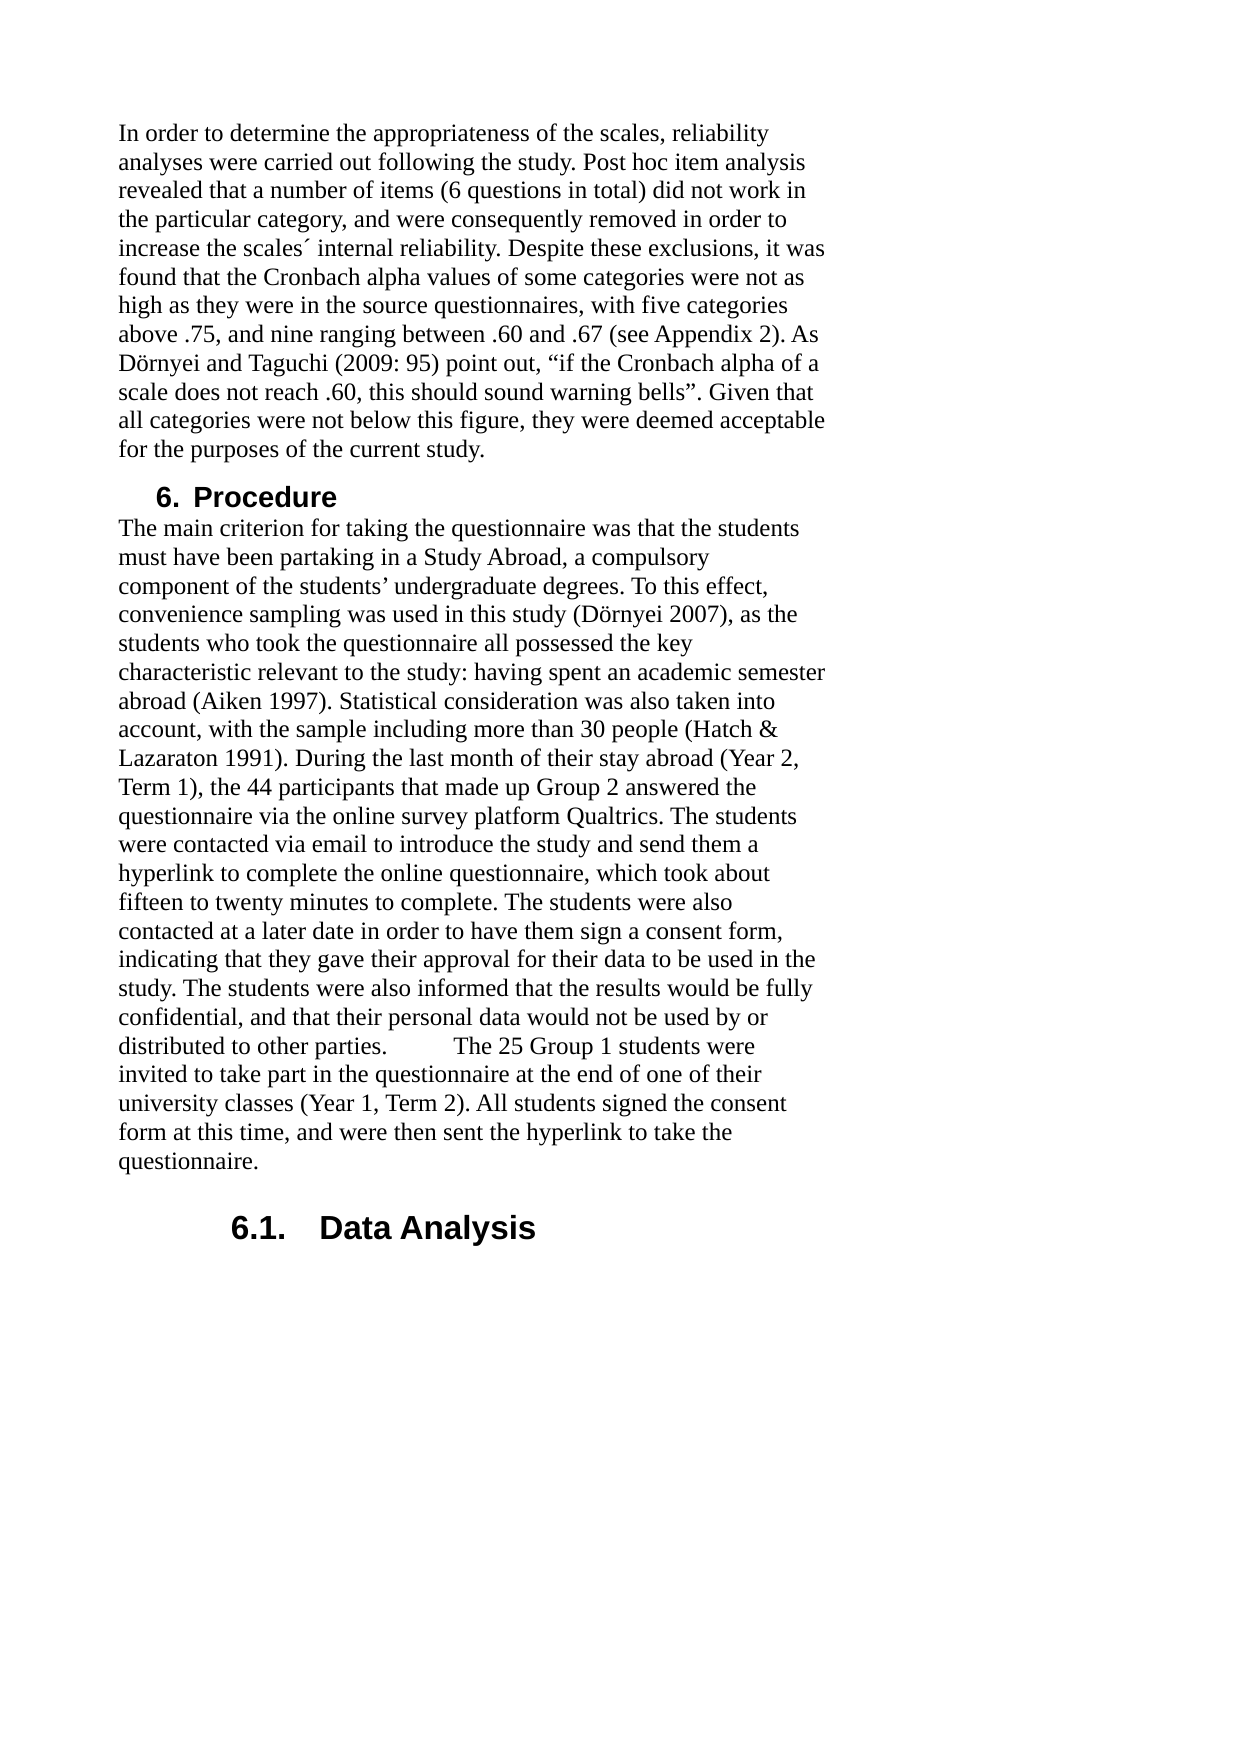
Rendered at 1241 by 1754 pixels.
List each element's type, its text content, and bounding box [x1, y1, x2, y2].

text In order to determine the appropriateness of the scales, reliability analyses were carried out following the study. Post hoc item analysis revealed that a number of items (6 questions in total) did not work in the particular category, and were consequently removed in order to increase the scales´ internal reliability. Despite these exclusions, it was found that the Cronbach alpha values of some categories were not as high as they were in the source questionnaires, with five categories above .75, and nine ranging between .60 and .67 (see Appendix 2). As Dörnyei and Taguchi (2009: 95) point out, “if the Cronbach alpha of a scale does not reach .60, this should sound warning bells”. Given that all categories were not below this figure, they were deemed acceptable for the purposes of the current study. [118, 118, 827, 463]
text The main criterion for taking the questionnaire was that the students must have been partaking in a Study Abroad, a compulsory component of the students’ undergraduate degrees. To this effect, convenience sampling was used in this study (Dörnyei 2007), as the students who took the questionnaire all possessed the key characteristic relevant to the study: having spent an academic semester abroad (Aiken 1997). Statistical consideration was also taken into account, with the sample including more than 30 people (Hatch & Lazaraton 1991). During the last month of their stay abroad (Year 2, Term 1), the 44 participants that made up Group 2 answered the questionnaire via the online survey platform Qualtrics. The students were contacted via email to introduce the study and send them a hyperlink to complete the online questionnaire, which took about fifteen to twenty minutes to complete. The students were also contacted at a later date in order to have them sign a consent form, indicating that they gave their approval for their data to be used in the study. The students were also informed that the results would be fully confidential, and that their personal data would not be used by or distributed to other parties. The 25 Group 1 students were invited to take part in the questionnaire at the end of one of their university classes (Year 1, Term 2). All students signed the consent form at this time, and were then sent the hyperlink to take the questionnaire. [118, 513, 827, 1174]
list Procedure [156, 480, 827, 513]
list Data Analysis [231, 1208, 827, 1246]
